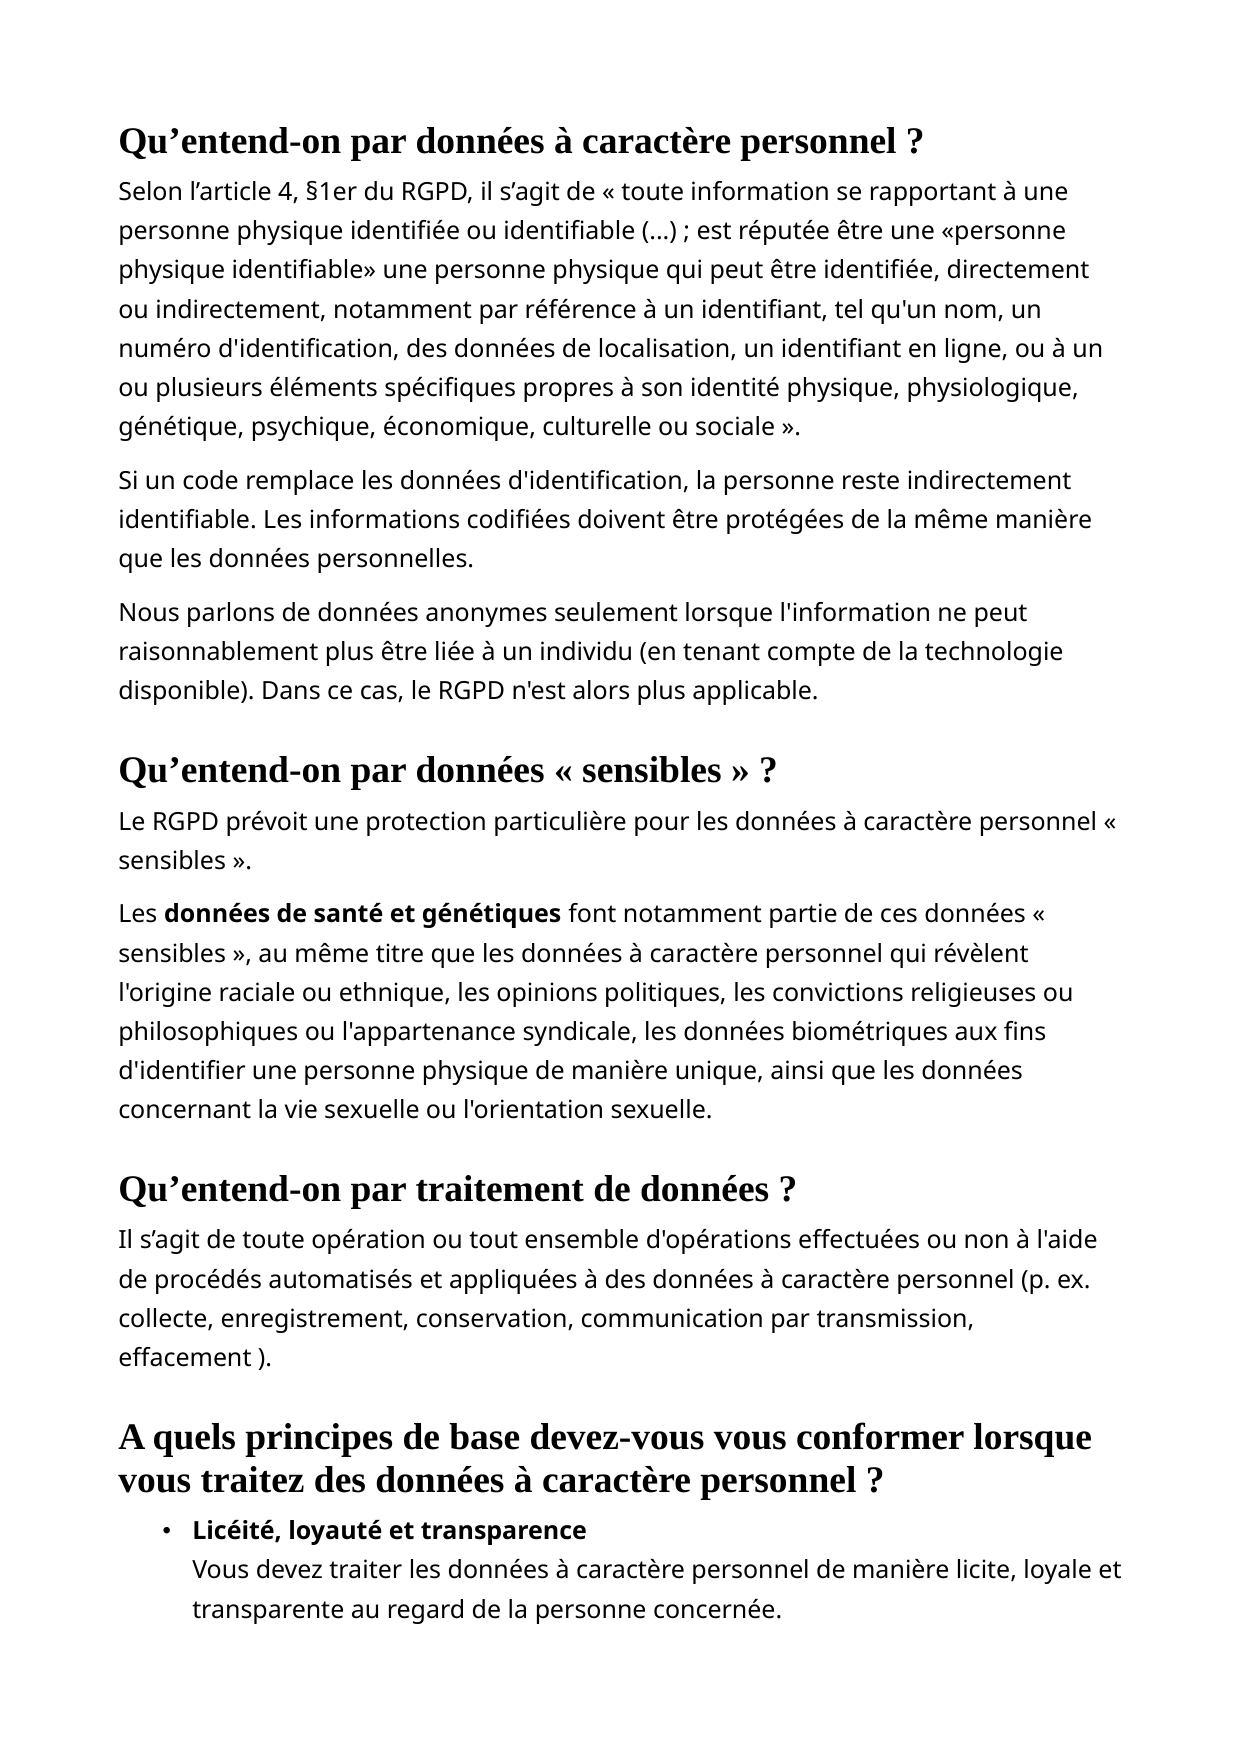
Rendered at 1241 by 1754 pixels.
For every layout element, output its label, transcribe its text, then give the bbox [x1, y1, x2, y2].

subtitle Qu’entend-on par traitement de données ? [118, 1166, 1122, 1209]
text Il s’agit de toute opération ou tout ensemble d'opérations effectuées ou non à l'aide de procédés automatisés et appliquées à des données à caractère personnel (p. ex. collecte, enregistrement, conservation, communication par transmission, effacement ). [118, 1222, 1122, 1374]
subtitle A quels principes de base devez-vous vous conformer lorsque vous traitez des données à caractère personnel ? [118, 1414, 1122, 1500]
subtitle Qu’entend-on par données « sensibles » ? [118, 747, 1122, 791]
text Le RGPD prévoit une protection particulière pour les données à caractère personnel « sensibles ». [118, 803, 1122, 876]
text Si un code remplace les données d'identification, la personne reste indirectement identifiable. Les informations codifiées doivent être protégées de la même manière que les données personnelles. [118, 462, 1122, 575]
subtitle Qu’entend-on par données à caractère personnel ? [118, 118, 1122, 161]
text Les données de santé et génétiques font notamment partie de ces données « sensibles », au même titre que les données à caractère personnel qui révèlent l'origine raciale ou ethnique, les opinions politiques, les convictions religieuses ou philosophiques ou l'appartenance syndicale, les données biométriques aux fins d'identifier une personne physique de manière unique, ainsi que les données concernant la vie sexuelle ou l'orientation sexuelle. [118, 896, 1122, 1126]
text Selon l’article 4, §1er du RGPD, il s’agit de « toute information se rapportant à une personne physique identifiée ou identifiable (...) ; est réputée être une «personne physique identifiable» une personne physique qui peut être identifiée, directement ou indirectement, notamment par référence à un identifiant, tel qu'un nom, un numéro d'identification, des données de localisation, un identifiant en ligne, ou à un ou plusieurs éléments spécifiques propres à son identité physique, physiologique, génétique, psychique, économique, culturelle ou sociale ». [118, 174, 1122, 443]
text Nous parlons de données anonymes seulement lorsque l'information ne peut raisonnablement plus être liée à un individu (en tenant compte de la technologie disponible). Dans ce cas, le RGPD n'est alors plus applicable. [118, 594, 1122, 707]
list Licéité, loyauté et transparence Vous devez traiter les données à caractère personnel de manière licite, loyale et transparente au regard de la personne concernée. [162, 1513, 1122, 1625]
